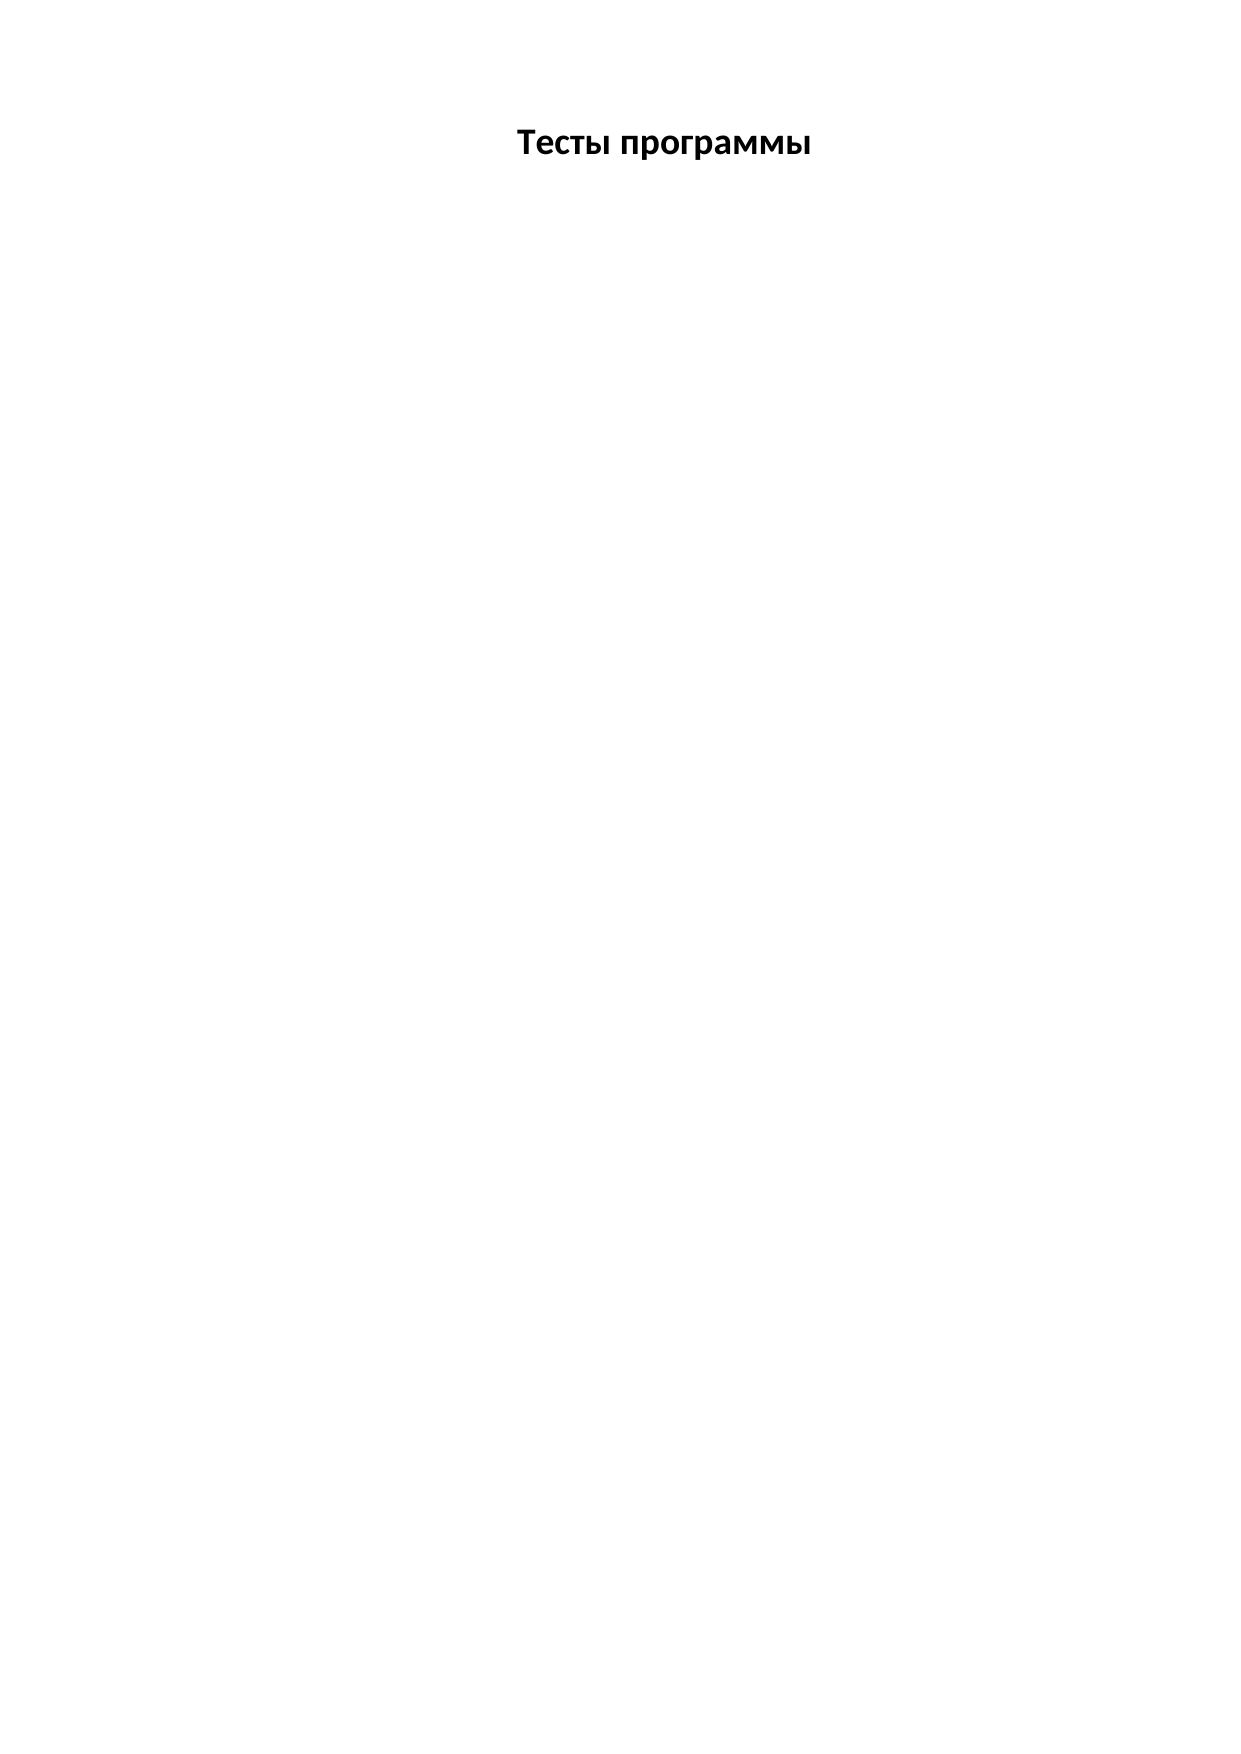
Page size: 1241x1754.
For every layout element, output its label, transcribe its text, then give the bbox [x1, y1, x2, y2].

subtitle Тесты программы [177, 118, 1152, 164]
